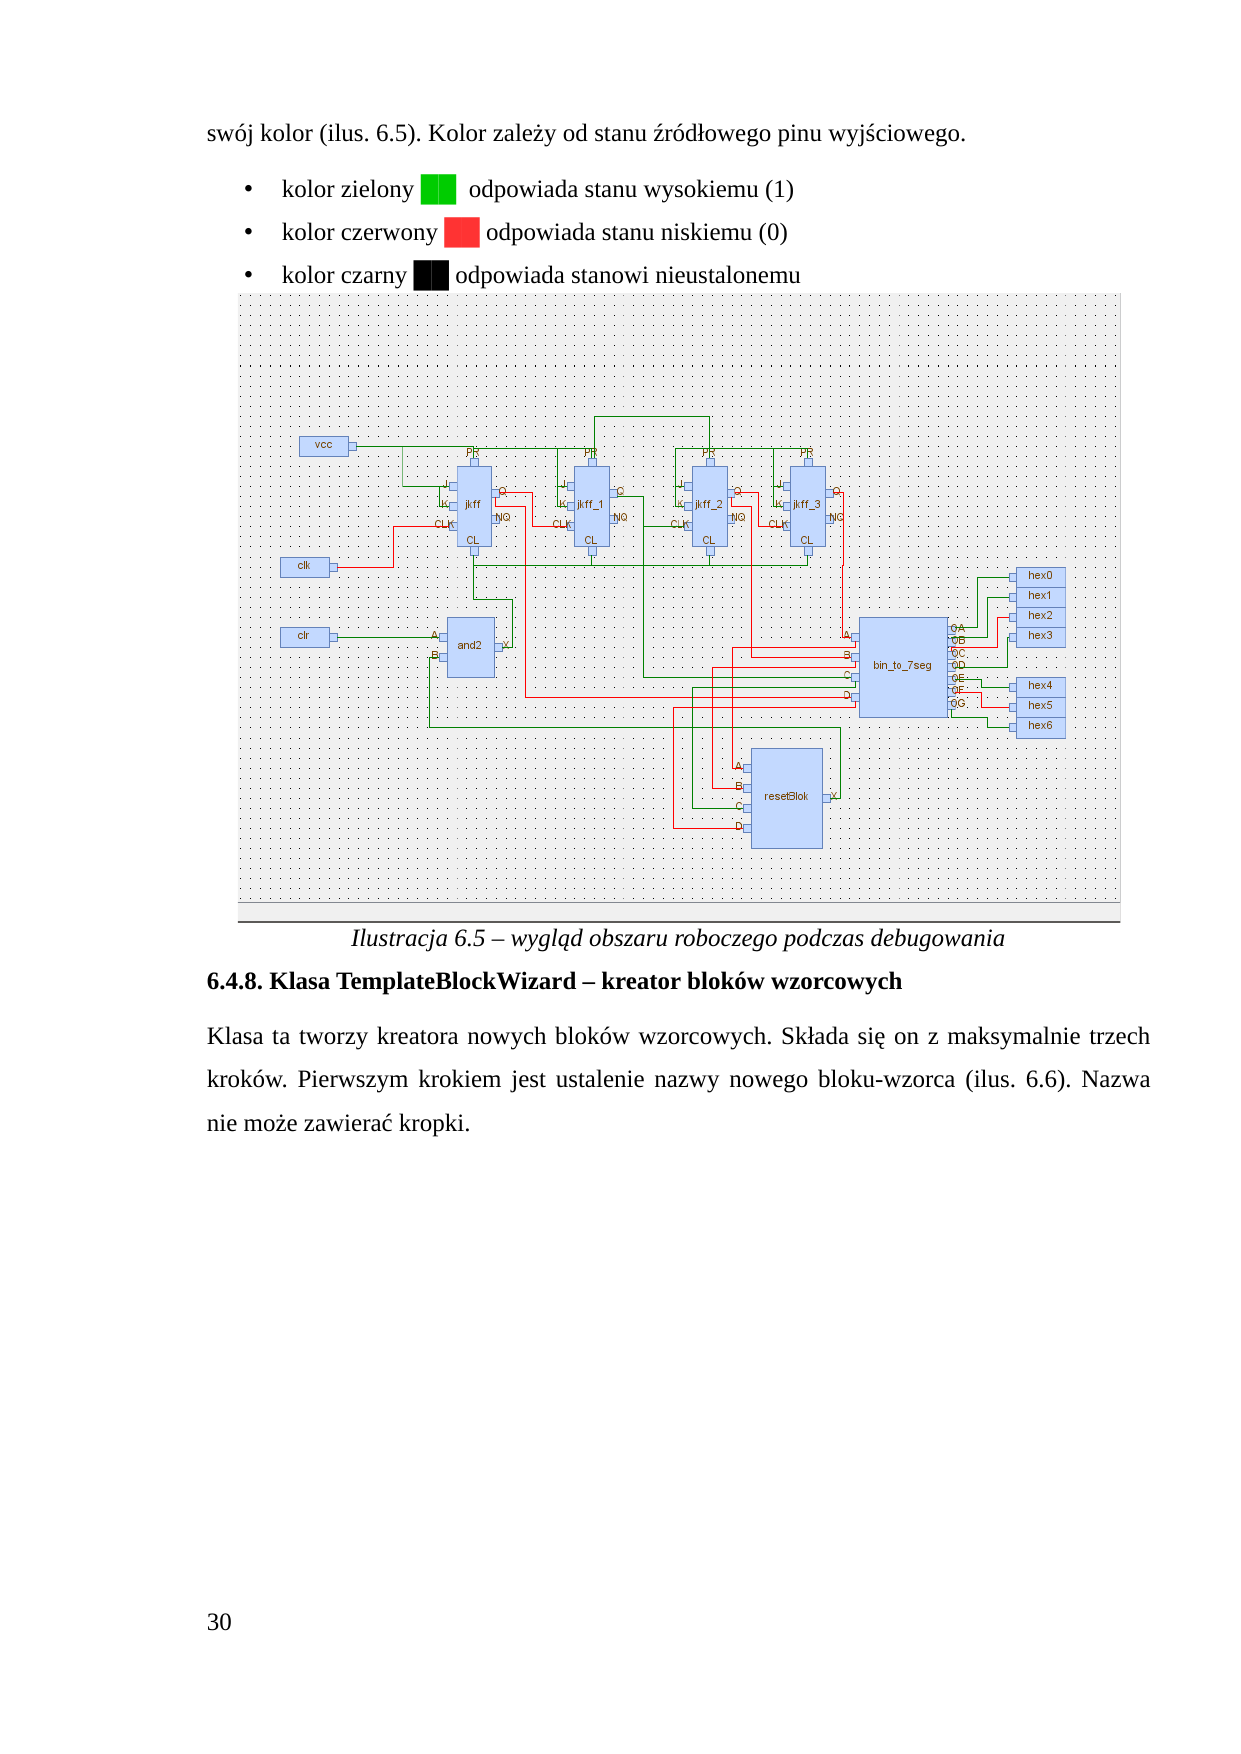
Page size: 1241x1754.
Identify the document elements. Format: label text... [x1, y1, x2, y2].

list kolor czerwony ██ odpowiada stanu niskiemu (0) [480, 217, 1152, 246]
list kolor czarny ██ odpowiada stanowi nieustalonemu [449, 260, 1152, 289]
text Ilustracja 6.5 – wygląd obszaru roboczego podczas debugowania [207, 303, 1152, 951]
text swój kolor (ilus. 6.5). Kolor zależy od stanu źródłowego pinu wyjściowego. [207, 118, 1152, 147]
picture [237, 293, 1121, 923]
text 6.4.8. Klasa TemplateBlockWizard – kreator bloków wzorcowych [207, 966, 1152, 994]
list kolor zielony ██ odpowiada stanu wysokiemu (1) [456, 174, 1152, 202]
list kolor czarny ██ odpowiada stanowi nieustalonemu [244, 260, 413, 289]
list kolor czerwony ██ odpowiada stanu niskiemu (0) [244, 217, 444, 246]
list kolor zielony ██ odpowiada stanu wysokiemu (1) [244, 174, 420, 202]
text Klasa ta tworzy kreatora nowych bloków wzorcowych. Składa się on z maksymalnie trzech kroków. Pierwszym krokiem jest ustalenie nazwy nowego bloku-wzorca (ilus. 6.6). Nazwa nie może zawierać kropki. [207, 1021, 1152, 1136]
